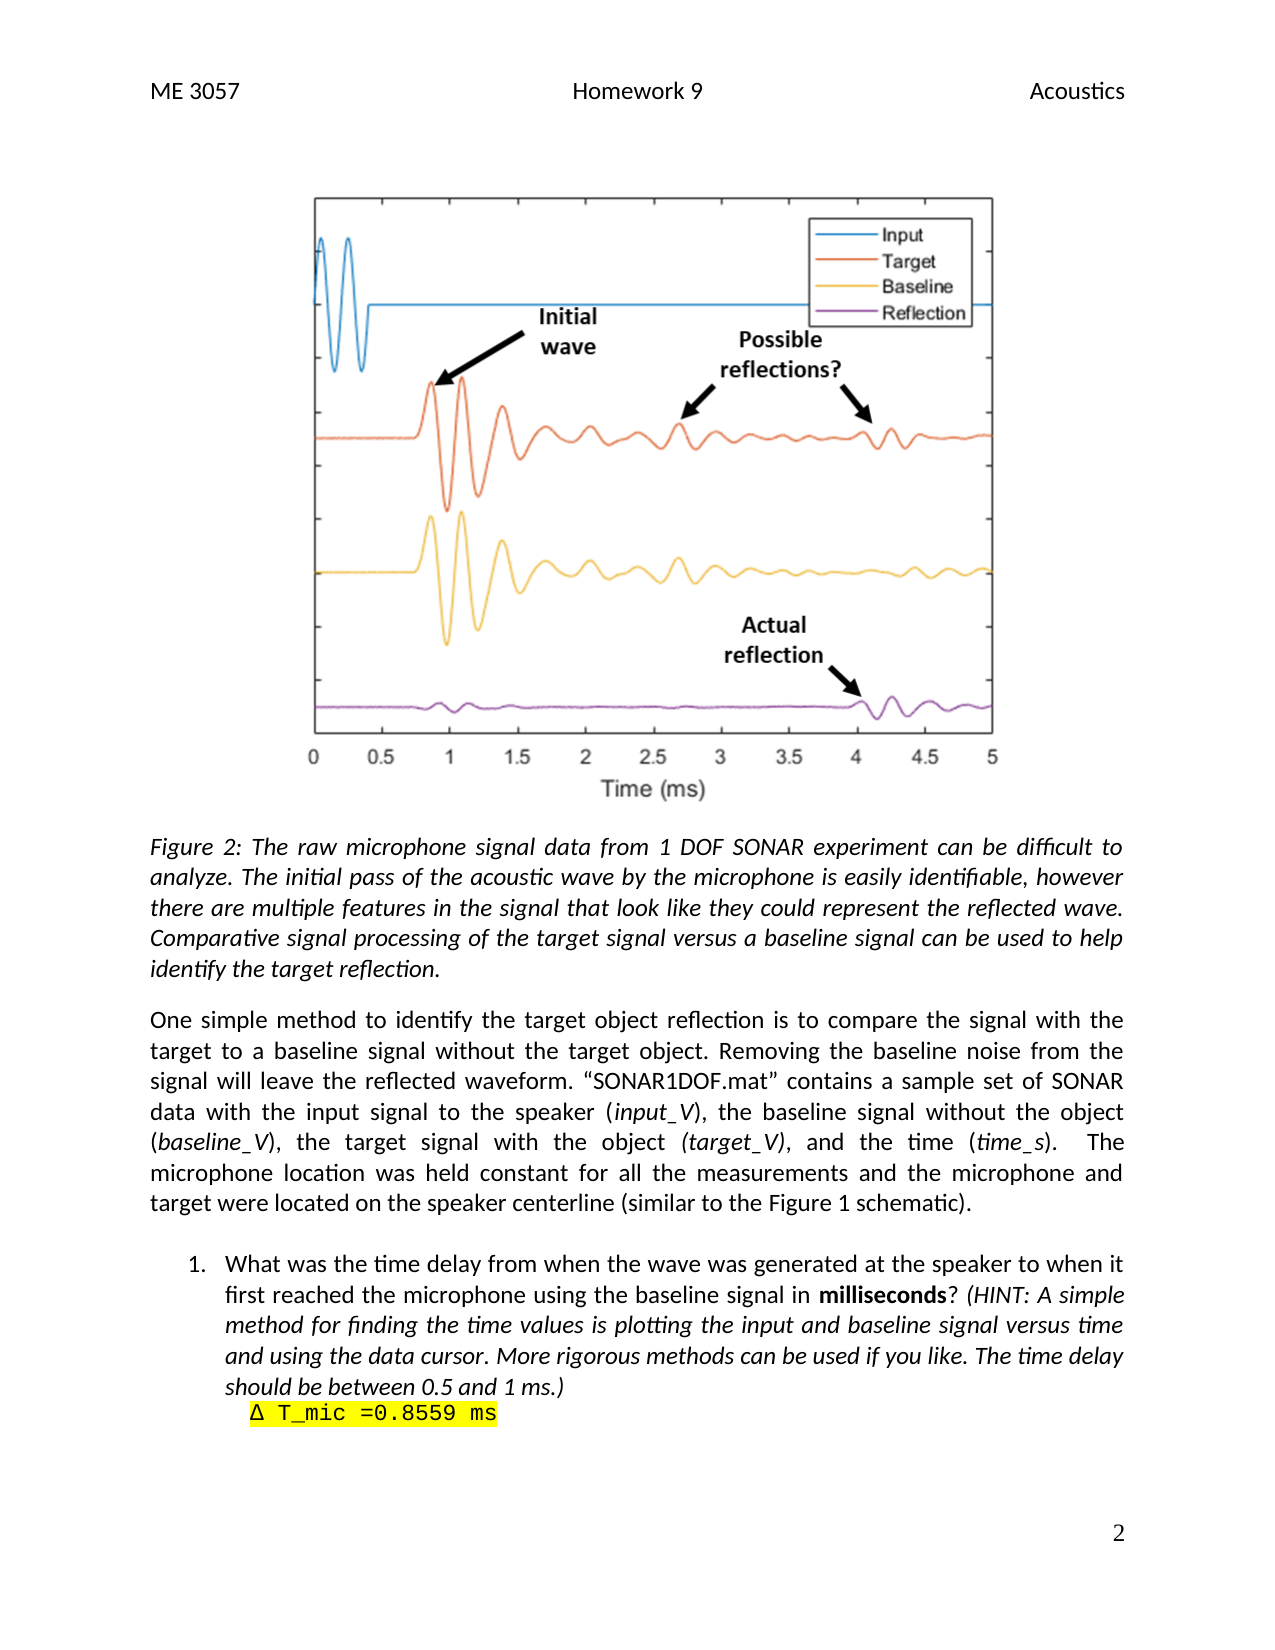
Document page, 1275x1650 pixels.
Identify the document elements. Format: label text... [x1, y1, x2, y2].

picture [200, 150, 1075, 806]
text One simple method to identify the target object reflection is to compare the signal with the target to a baseline signal without the target object. Removing the baseline noise from the signal will leave the reflected waveform. “SONAR1DOF.mat” contains a sample set of SONAR data with the input signal to the speaker (input_V), the baseline signal without the object (baseline_V), the target signal with the object (target_V), and the time (time_s). The microphone location was held constant for all the measurements and the microphone and target were located on the speaker centerline (similar to the Figure 1 schematic). [150, 1004, 1125, 1218]
text Figure 2: The raw microphone signal data from 1 DOF SONAR experiment can be difficult to analyze. The initial pass of the acoustic wave by the microphone is easily identifiable, however there are multiple features in the signal that look like they could represent the reflected wave. Comparative signal processing of the target signal versus a baseline signal can be used to help identify the target reflection. [150, 831, 1125, 984]
list What was the time delay from when the wave was generated at the speaker to when it first reached the microphone using the baseline signal in milliseconds? (HINT: A simple method for finding the time values is plotting the input and baseline signal versus time and using the data cursor. More rigorous methods can be used if you like. The time delay should be between 0.5 and 1 ms.) [187, 1249, 1125, 1401]
text ∆ T_mic =0.8559 ms [187, 1401, 1125, 1427]
